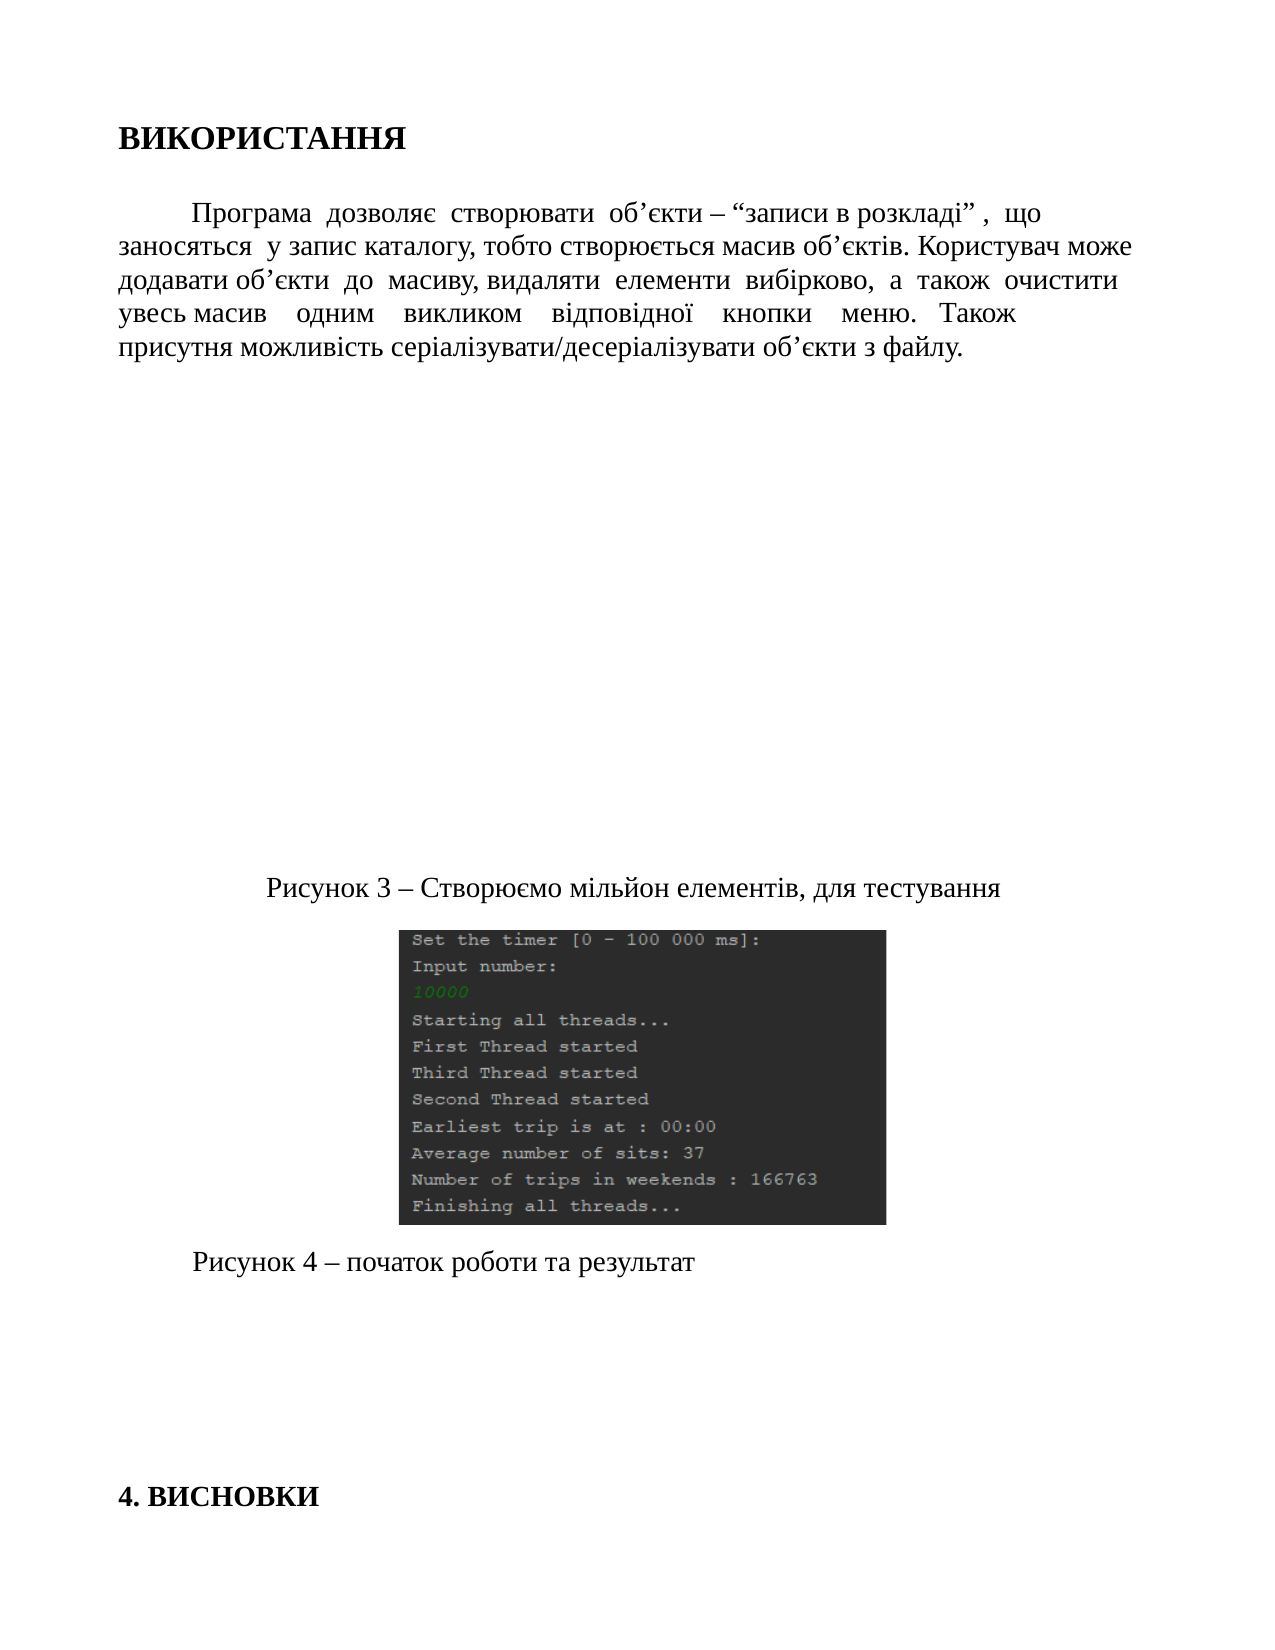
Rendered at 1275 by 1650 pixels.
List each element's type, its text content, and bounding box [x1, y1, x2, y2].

text Рисунок 3 – Створюємо мільйон елементів, для тестування [118, 870, 1157, 1067]
picture [398, 930, 887, 1225]
text ВИКОРИСТАННЯ Програма дозволяє створювати об’єкти – “записи в розкладі” , що заносяться у запис каталогу, тобто створюється масив об’єктів. Користувач може додавати об’єкти до масиву, видаляти елементи вибірково, а також очистити увесь масив одним викликом відповідної кнопки меню. Також присутня можливість серіалізувати/десеріалізувати об’єкти з файлу. [118, 118, 1157, 425]
text 4. ВИСНОВКИ [118, 1479, 1157, 1512]
text Рисунок 4 – початок роботи та результат [118, 1211, 1157, 1278]
